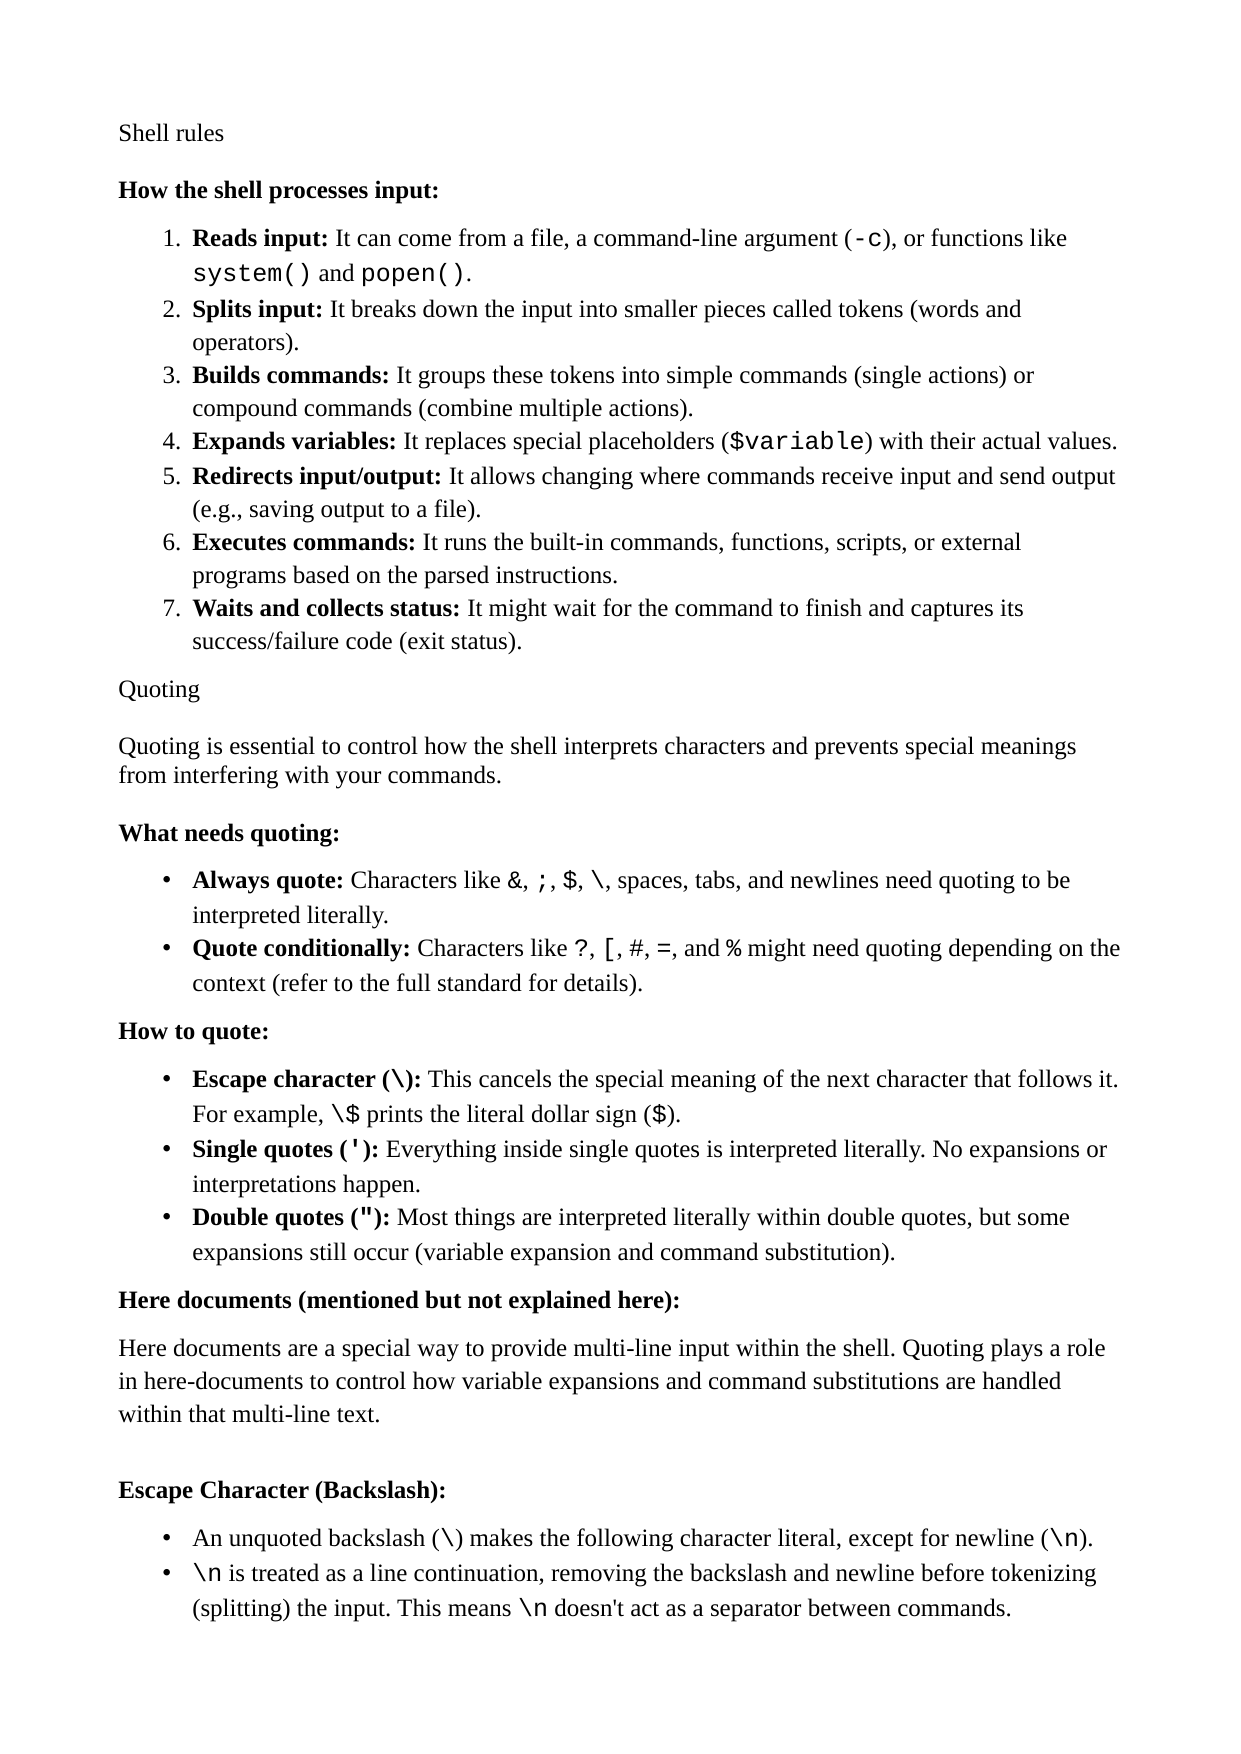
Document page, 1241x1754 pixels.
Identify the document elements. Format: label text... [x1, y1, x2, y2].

list Quote conditionally: Characters like ?, [, #, =, and % might need quoting depending on the context (refer to the full standard for details). [162, 933, 1122, 997]
text How the shell processes input: [118, 176, 1122, 204]
text Quoting is essential to control how the shell interprets characters and prevents special meanings from interfering with your commands. [118, 731, 1122, 789]
list Builds commands: It groups these tokens into simple commands (single actions) or compound commands (combine multiple actions). [162, 360, 1122, 422]
text What needs quoting: [118, 818, 1122, 846]
list Redirects input/output: It allows changing where commands receive input and send output (e.g., saving output to a file). [162, 461, 1122, 523]
text Quoting [118, 674, 1122, 703]
list Single quotes ('): Everything inside single quotes is interpreted literally. No expansions or interpretations happen. [162, 1134, 1122, 1198]
list Executes commands: It runs the built-in commands, functions, scripts, or external programs based on the parsed instructions. [162, 527, 1122, 589]
text Here documents are a special way to provide multi-line input within the shell. Quoting plays a role in here-documents to control how variable expansions and command substitutions are handled within that multi-line text. [118, 1333, 1122, 1427]
list \n is treated as a line continuation, removing the backslash and newline before tokenizing (splitting) the input. This means \n doesn't act as a separator between commands. [162, 1558, 1122, 1624]
list Always quote: Characters like &, ;, $, \, spaces, tabs, and newlines need quoting to be interpreted literally. [162, 865, 1122, 929]
text Here documents (mentioned but not explained here): [118, 1285, 1122, 1314]
text Escape Character (Backslash): [118, 1475, 1122, 1504]
text Shell rules [118, 118, 1122, 147]
list Escape character (\): This cancels the special meaning of the next character that follows it. For example, \$ prints the literal dollar sign ($). [162, 1064, 1122, 1130]
text How to quote: [118, 1016, 1122, 1045]
list Waits and collects status: It might wait for the command to finish and captures its success/failure code (exit status). [162, 593, 1122, 655]
list Double quotes ("): Most things are interpreted literally within double quotes, but some expansions still occur (variable expansion and command substitution). [162, 1202, 1122, 1266]
list Expands variables: It replaces special placeholders ($variable) with their actual values. [162, 426, 1122, 457]
list Splits input: It breaks down the input into smaller pieces called tokens (words and operators). [162, 294, 1122, 356]
list An unquoted backslash (\) makes the following character literal, except for newline (\n). [162, 1523, 1122, 1553]
list Reads input: It can come from a file, a command-line argument (-c), or functions like system() and popen(). [162, 223, 1122, 289]
